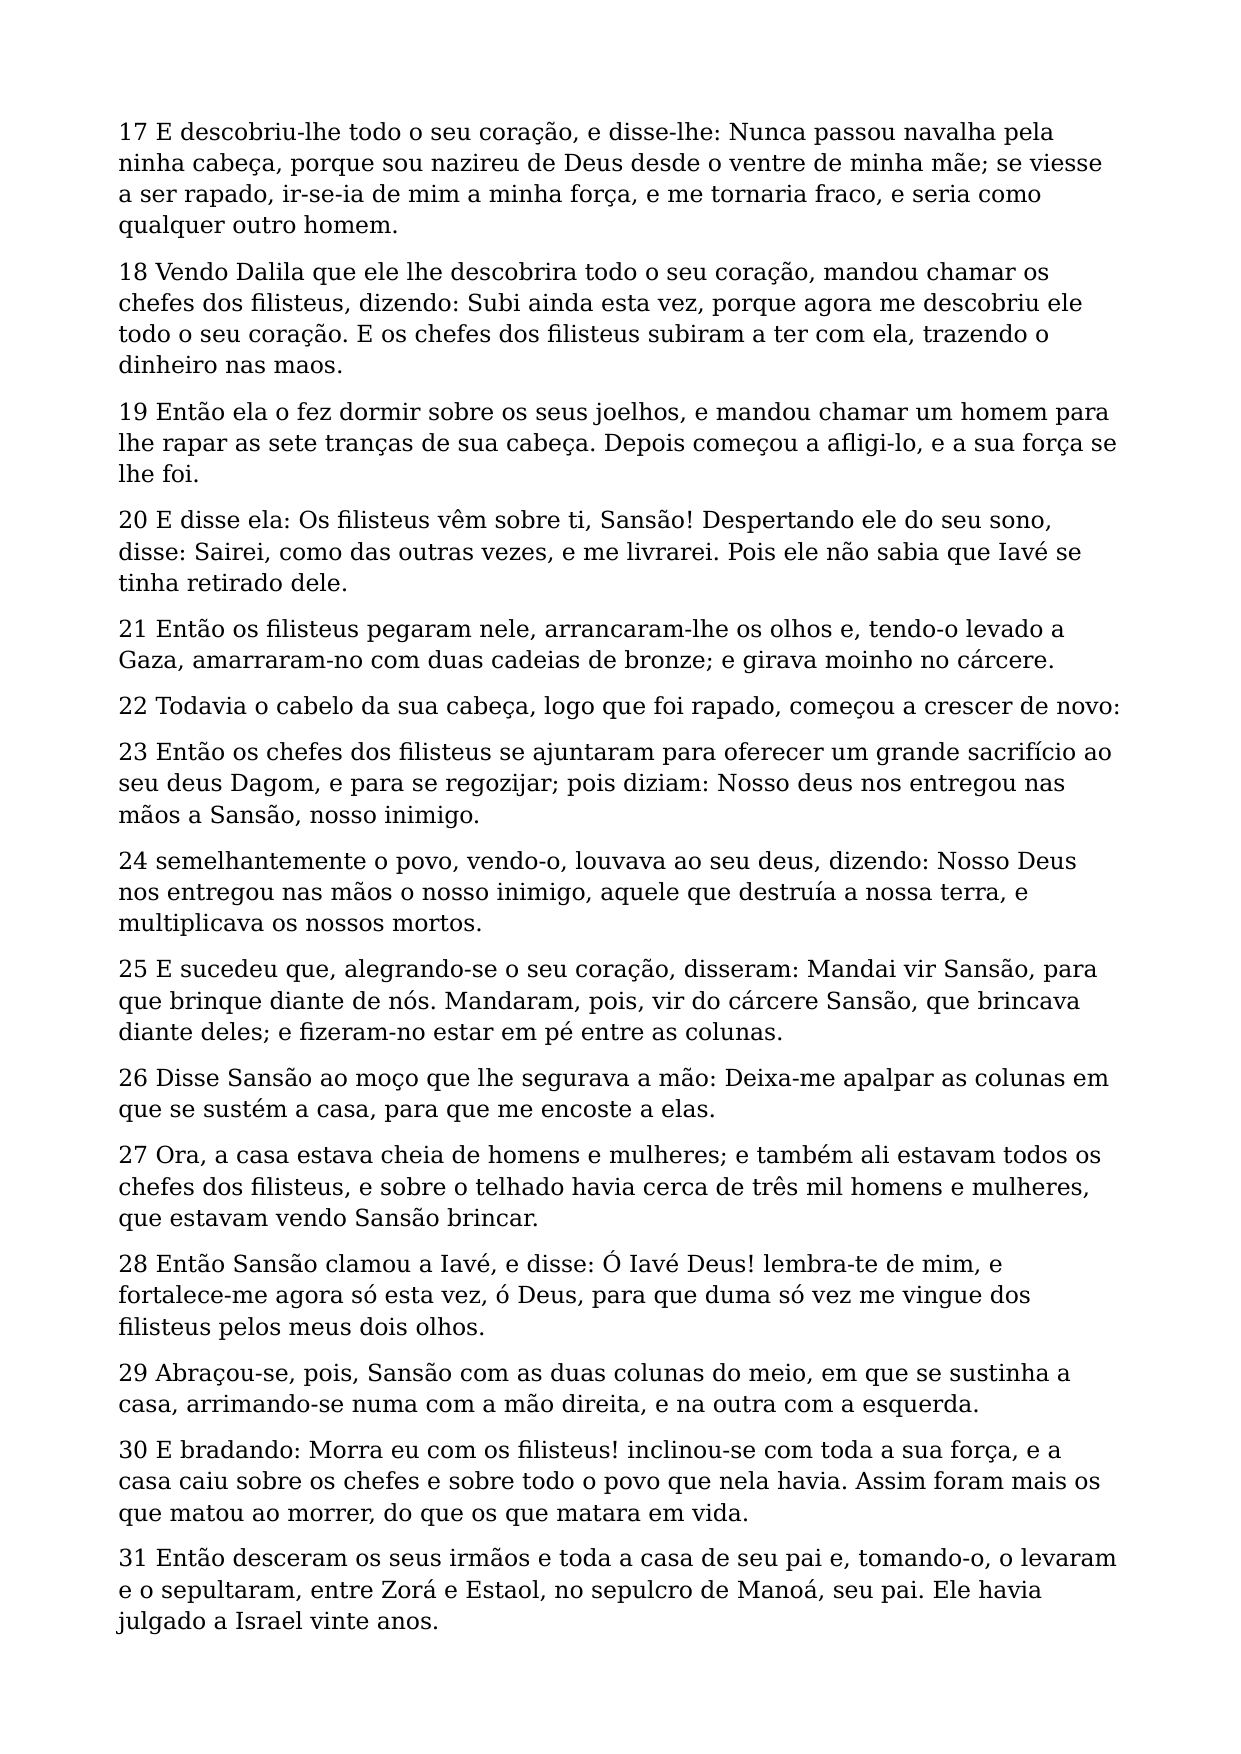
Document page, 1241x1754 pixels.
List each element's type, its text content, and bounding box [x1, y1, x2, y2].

text 26 Disse Sansão ao moço que lhe segurava a mão: Deixa-me apalpar as colunas em que se sustém a casa, para que me encoste a elas. [118, 1064, 1122, 1123]
text 28 Então Sansão clamou a Iavé, e disse: Ó Iavé Deus! lembra-te de mim, e fortalece-me agora só esta vez, ó Deus, para que duma só vez me vingue dos filisteus pelos meus dois olhos. [118, 1251, 1122, 1341]
text 19 Então ela o fez dormir sobre os seus joelhos, e mandou chamar um homem para lhe rapar as sete tranças de sua cabeça. Depois começou a afligi-lo, e a sua força se lhe foi. [118, 398, 1122, 488]
text 24 semelhantemente o povo, vendo-o, louvava ao seu deus, dizendo: Nosso Deus nos entregou nas mãos o nosso inimigo, aquele que destruía a nossa terra, e multiplicava os nossos mortos. [118, 847, 1122, 937]
text 29 Abraçou-se, pois, Sansão com as duas colunas do meio, em que se sustinha a casa, arrimando-se numa com a mão direita, e na outra com a esquerda. [118, 1359, 1122, 1418]
text 25 E sucedeu que, alegrando-se o seu coração, disseram: Mandai vir Sansão, para que brinque diante de nós. Mandaram, pois, vir do cárcere Sansão, que brincava diante deles; e fizeram-no estar em pé entre as colunas. [118, 956, 1122, 1046]
text 20 E disse ela: Os filisteus vêm sobre ti, Sansão! Despertando ele do seu sono, disse: Sairei, como das outras vezes, e me livrarei. Pois ele não sabia que Iavé se tinha retirado dele. [118, 507, 1122, 597]
text 27 Ora, a casa estava cheia de homens e mulheres; e também ali estavam todos os chefes dos filisteus, e sobre o telhado havia cerca de três mil homens e mulheres, que estavam vendo Sansão brincar. [118, 1142, 1122, 1232]
text 30 E bradando: Morra eu com os filisteus! inclinou-se com toda a sua força, e a casa caiu sobre os chefes e sobre todo o povo que nela havia. Assim foram mais os que matou ao morrer, do que os que matara em vida. [118, 1436, 1122, 1526]
text 31 Então desceram os seus irmãos e toda a casa de seu pai e, tomando-o, o levaram e o sepultaram, entre Zorá e Estaol, no sepulcro de Manoá, seu pai. Ele havia julgado a Israel vinte anos. [118, 1545, 1122, 1635]
text 22 Todavia o cabelo da sua cabeça, logo que foi rapado, começou a crescer de novo: [118, 693, 1122, 720]
text 23 Então os chefes dos filisteus se ajuntaram para oferecer um grande sacrifício ao seu deus Dagom, e para se regozijar; pois diziam: Nosso deus nos entregou nas mãos a Sansão, nosso inimigo. [118, 739, 1122, 829]
text 18 Vendo Dalila que ele lhe descobrira todo o seu coração, mandou chamar os chefes dos filisteus, dizendo: Subi ainda esta vez, porque agora me descobriu ele todo o seu coração. E os chefes dos filisteus subiram a ter com ela, trazendo o dinheiro nas maos. [118, 258, 1122, 379]
text 21 Então os filisteus pegaram nele, arrancaram-lhe os olhos e, tendo-o levado a Gaza, amarraram-no com duas cadeias de bronze; e girava moinho no cárcere. [118, 615, 1122, 674]
text 17 E descobriu-lhe todo o seu coração, e disse-lhe: Nunca passou navalha pela ninha cabeça, porque sou nazireu de Deus desde o ventre de minha mãe; se viesse a ser rapado, ir-se-ia de mim a minha força, e me tornaria fraco, e seria como qualquer outro homem. [118, 118, 1122, 239]
